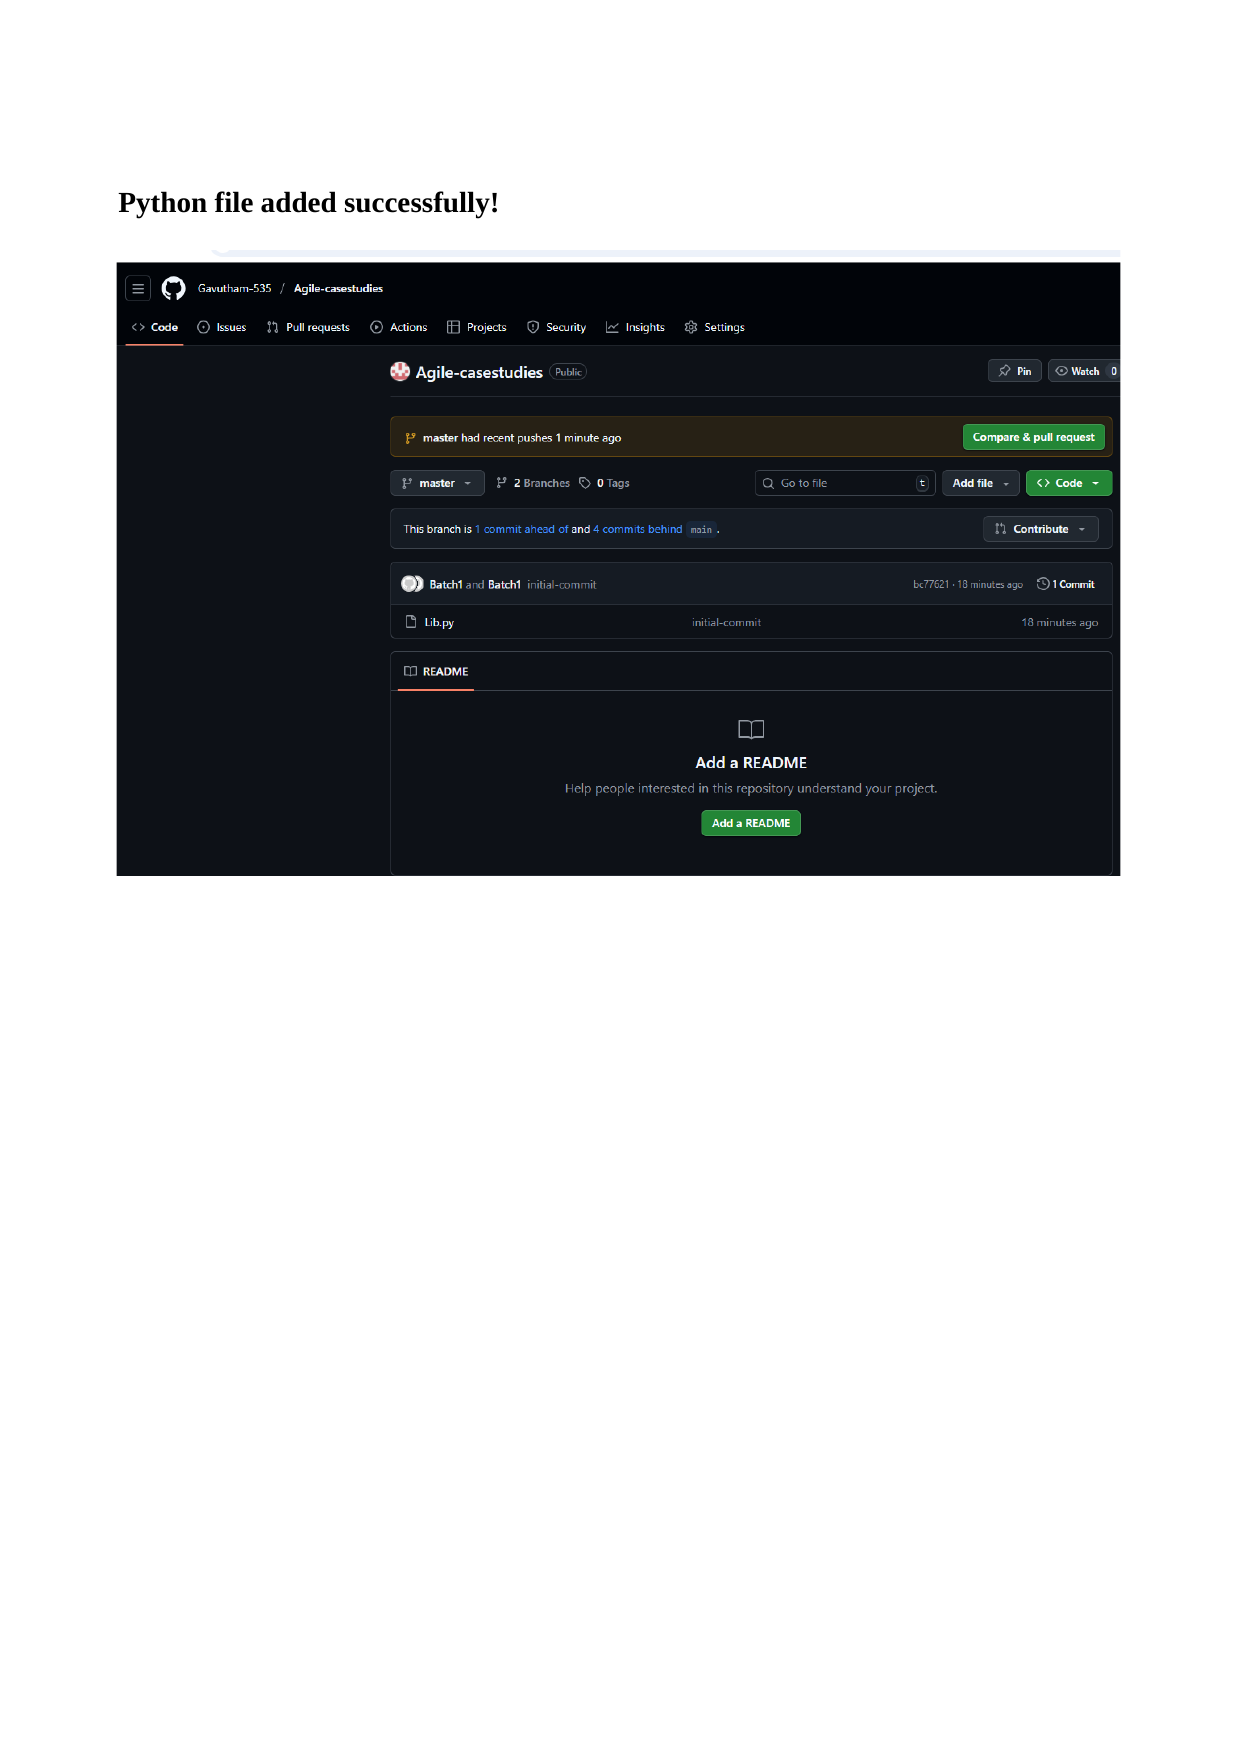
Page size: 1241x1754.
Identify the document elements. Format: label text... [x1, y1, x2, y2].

picture [116, 250, 1121, 876]
text Python file added successfully! [118, 185, 1122, 219]
